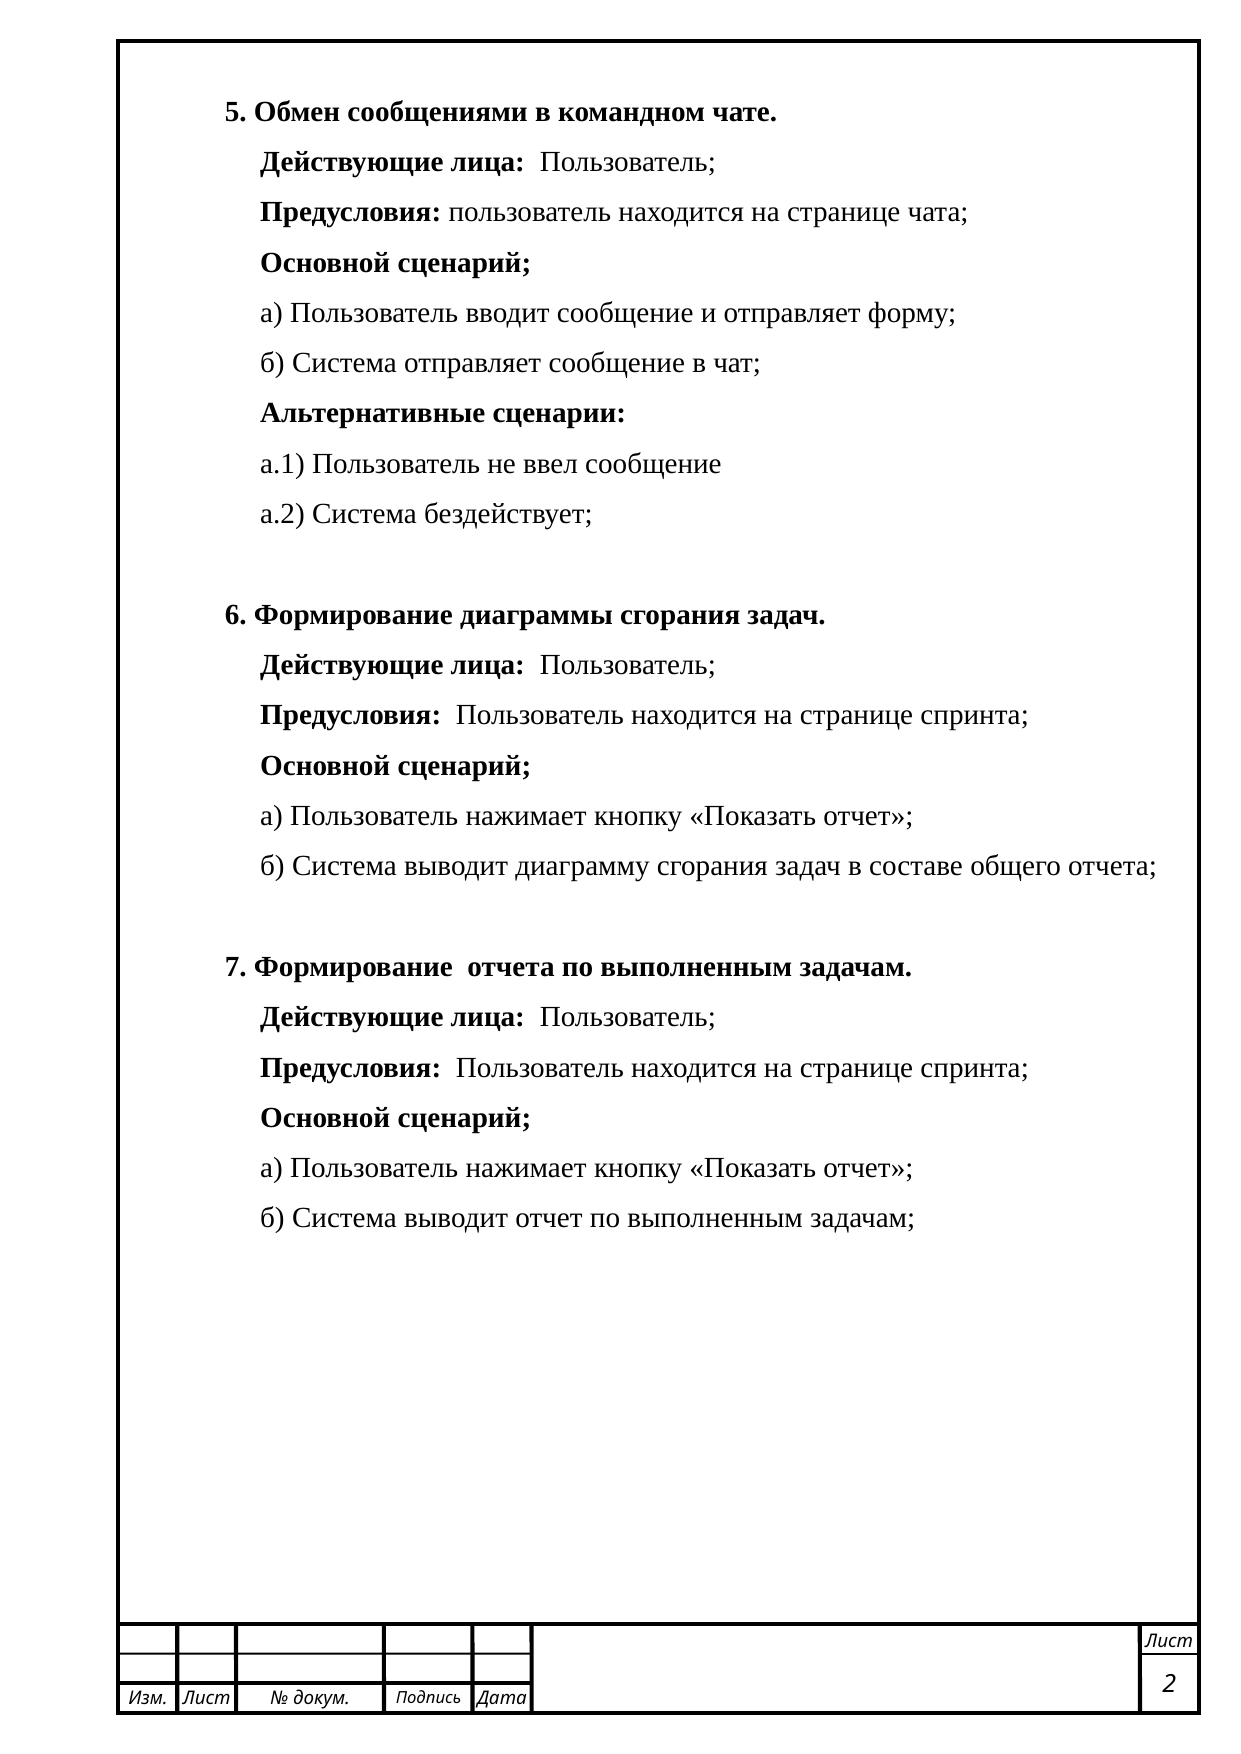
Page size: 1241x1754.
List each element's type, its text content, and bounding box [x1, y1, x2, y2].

text б) Система выводит отчет по выполненным задачам; [260, 1201, 1157, 1234]
text Предусловия: пользователь находится на странице чата; [260, 194, 1157, 228]
text Действующие лица: Пользователь; [260, 144, 1157, 178]
text а) Пользователь нажимает кнопку «Показать отчет»; [260, 1150, 1157, 1184]
text 5. Обмен сообщениями в командном чате. [224, 94, 1157, 127]
text б) Система отправляет сообщение в чат; [260, 345, 1157, 379]
text а.2) Система бездействует; [260, 496, 1157, 530]
text Основной сценарий; [260, 748, 1157, 781]
text 6. Формирование диаграммы сгорания задач. [224, 597, 1157, 630]
text Основной сценарий; [260, 1100, 1157, 1133]
text Альтернативные сценарии: [260, 396, 1157, 429]
text Основной сценарий; [260, 245, 1157, 278]
text Действующие лица: Пользователь; [260, 647, 1157, 681]
text Предусловия: Пользователь находится на странице спринта; [260, 697, 1157, 731]
text а) Пользователь нажимает кнопку «Показать отчет»; [260, 798, 1157, 832]
text Действующие лица: Пользователь; [260, 999, 1157, 1033]
text Предусловия: Пользователь находится на странице спринта; [260, 1050, 1157, 1083]
text 7. Формирование отчета по выполненным задачам. [224, 949, 1157, 983]
text а) Пользователь вводит сообщение и отправляет форму; [260, 295, 1157, 328]
text а.1) Пользователь не ввел сообщение [260, 446, 1157, 479]
text б) Система выводит диаграмму сгорания задач в составе общего отчета; [260, 848, 1157, 882]
